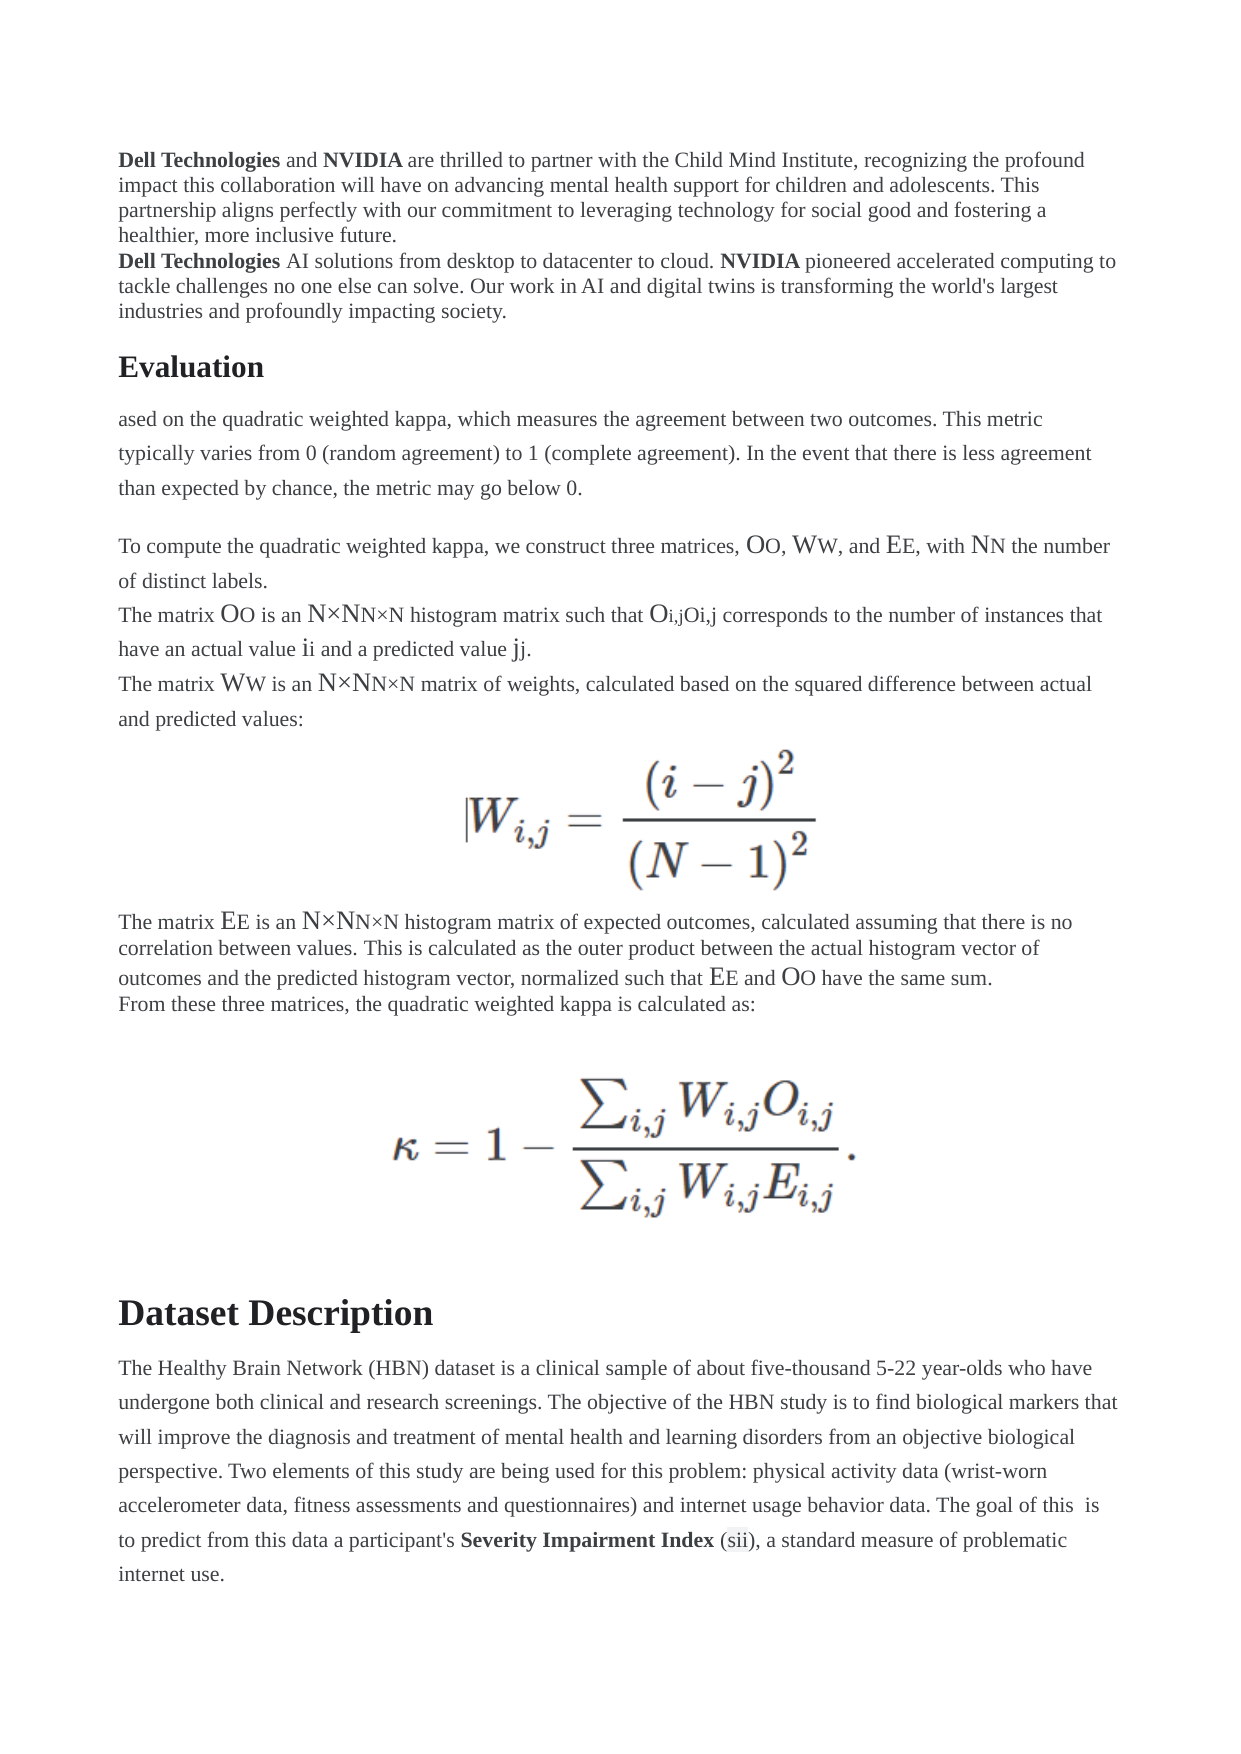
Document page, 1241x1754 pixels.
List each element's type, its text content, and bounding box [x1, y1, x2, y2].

text From these three matrices, the quadratic weighted kappa is calculated as: [118, 991, 1122, 1016]
subtitle Evaluation [118, 348, 1122, 384]
text The matrix EE is an N×NN×N histogram matrix of expected outcomes, calculated assuming that there is no correlation between values. This is calculated as the outer product between the actual histogram vector of outcomes and the predicted histogram vector, normalized such that EE and OO have the same sum. [118, 731, 1122, 991]
text To compute the quadratic weighted kappa, we construct three matrices, OO, WW, and EE, with NN the number of distinct labels. [118, 525, 1122, 594]
text ased on the quadratic weighted kappa, which measures the agreement between two outcomes. This metric typically varies from 0 (random agreement) to 1 (complete agreement). In the event that there is less agreement than expected by chance, the metric may go below 0. [118, 397, 1122, 500]
text The Healthy Brain Network (HBN) dataset is a clinical sample of about five-thousand 5-22 year-olds who have undergone both clinical and research screenings. The objective of the HBN study is to find biological markers that will improve the diagnosis and treatment of mental health and learning disorders from an objective biological perspective. Two elements of this study are being used for this problem: physical activity data (wrist-worn accelerometer data, fitness assessments and questionnaires) and internet usage behavior data. The goal of this is to predict from this data a participant's Severity Impairment Index (sii), a standard measure of problematic internet use. [118, 1346, 1122, 1586]
subtitle Dataset Description [118, 1290, 1122, 1333]
text The matrix WW is an N×NN×N matrix of weights, calculated based on the squared difference between actual and predicted values: [118, 662, 1122, 731]
text The matrix OO is an N×NN×N histogram matrix such that Oi,jOi,j corresponds to the number of instances that have an actual value ii and a predicted value jj. [118, 594, 1122, 662]
text Dell Technologies and NVIDIA are thrilled to partner with the Child Mind Institute, recognizing the profound impact this collaboration will have on advancing mental health support for children and adolescents. This partnership aligns perfectly with our commitment to leveraging technology for social good and fostering a healthier, more inclusive future. [118, 147, 1122, 248]
text Dell Technologies AI solutions from desktop to datacenter to cloud. NVIDIA pioneered accelerated computing to tackle challenges no one else can solve. Our work in AI and digital twins is transforming the world's largest industries and profoundly impacting society. [118, 248, 1122, 323]
